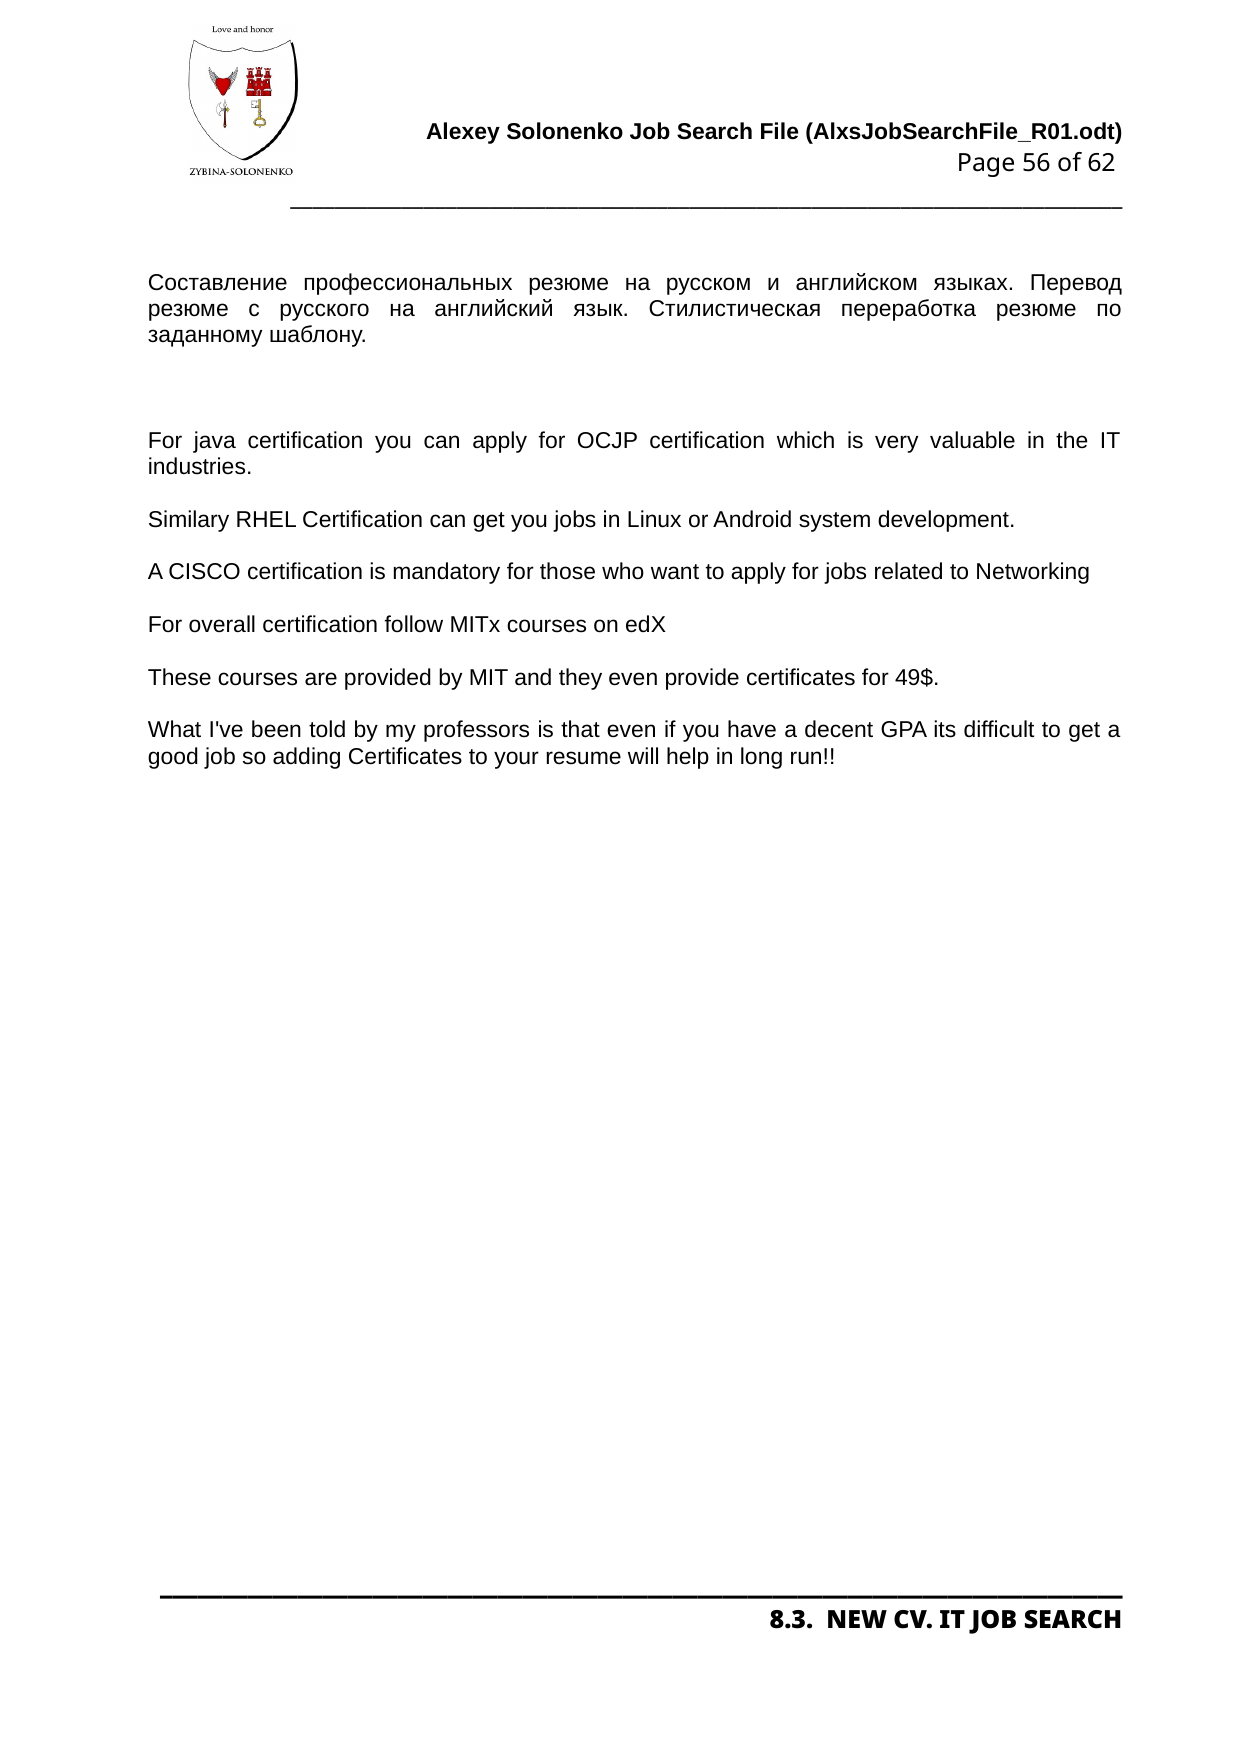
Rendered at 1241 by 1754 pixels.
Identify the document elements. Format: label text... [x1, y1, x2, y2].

text For java certification you can apply for OCJP certification which is very valuable in the IT industries. [148, 427, 1122, 479]
text A CISCO certification is mandatory for those who want to apply for jobs related to Networking [148, 558, 1122, 585]
text For overall certification follow MITx courses on edX [148, 611, 1122, 637]
picture [185, 22, 303, 186]
text Составление профессиональных резюме на русском и английском языках. Перевод резюме с русского на английский язык. Стилистическая переработка резюме по заданному шаблону. [148, 268, 1122, 347]
text These courses are provided by MIT and they even provide certificates for 49$. [148, 664, 1122, 690]
text Similary RHEL Certification can get you jobs in Linux or Android system development. [148, 506, 1122, 532]
text What I've been told by my professors is that even if you have a decent GPA its difficult to get a good job so adding Certificates to your resume will help in long run!! [148, 716, 1122, 769]
